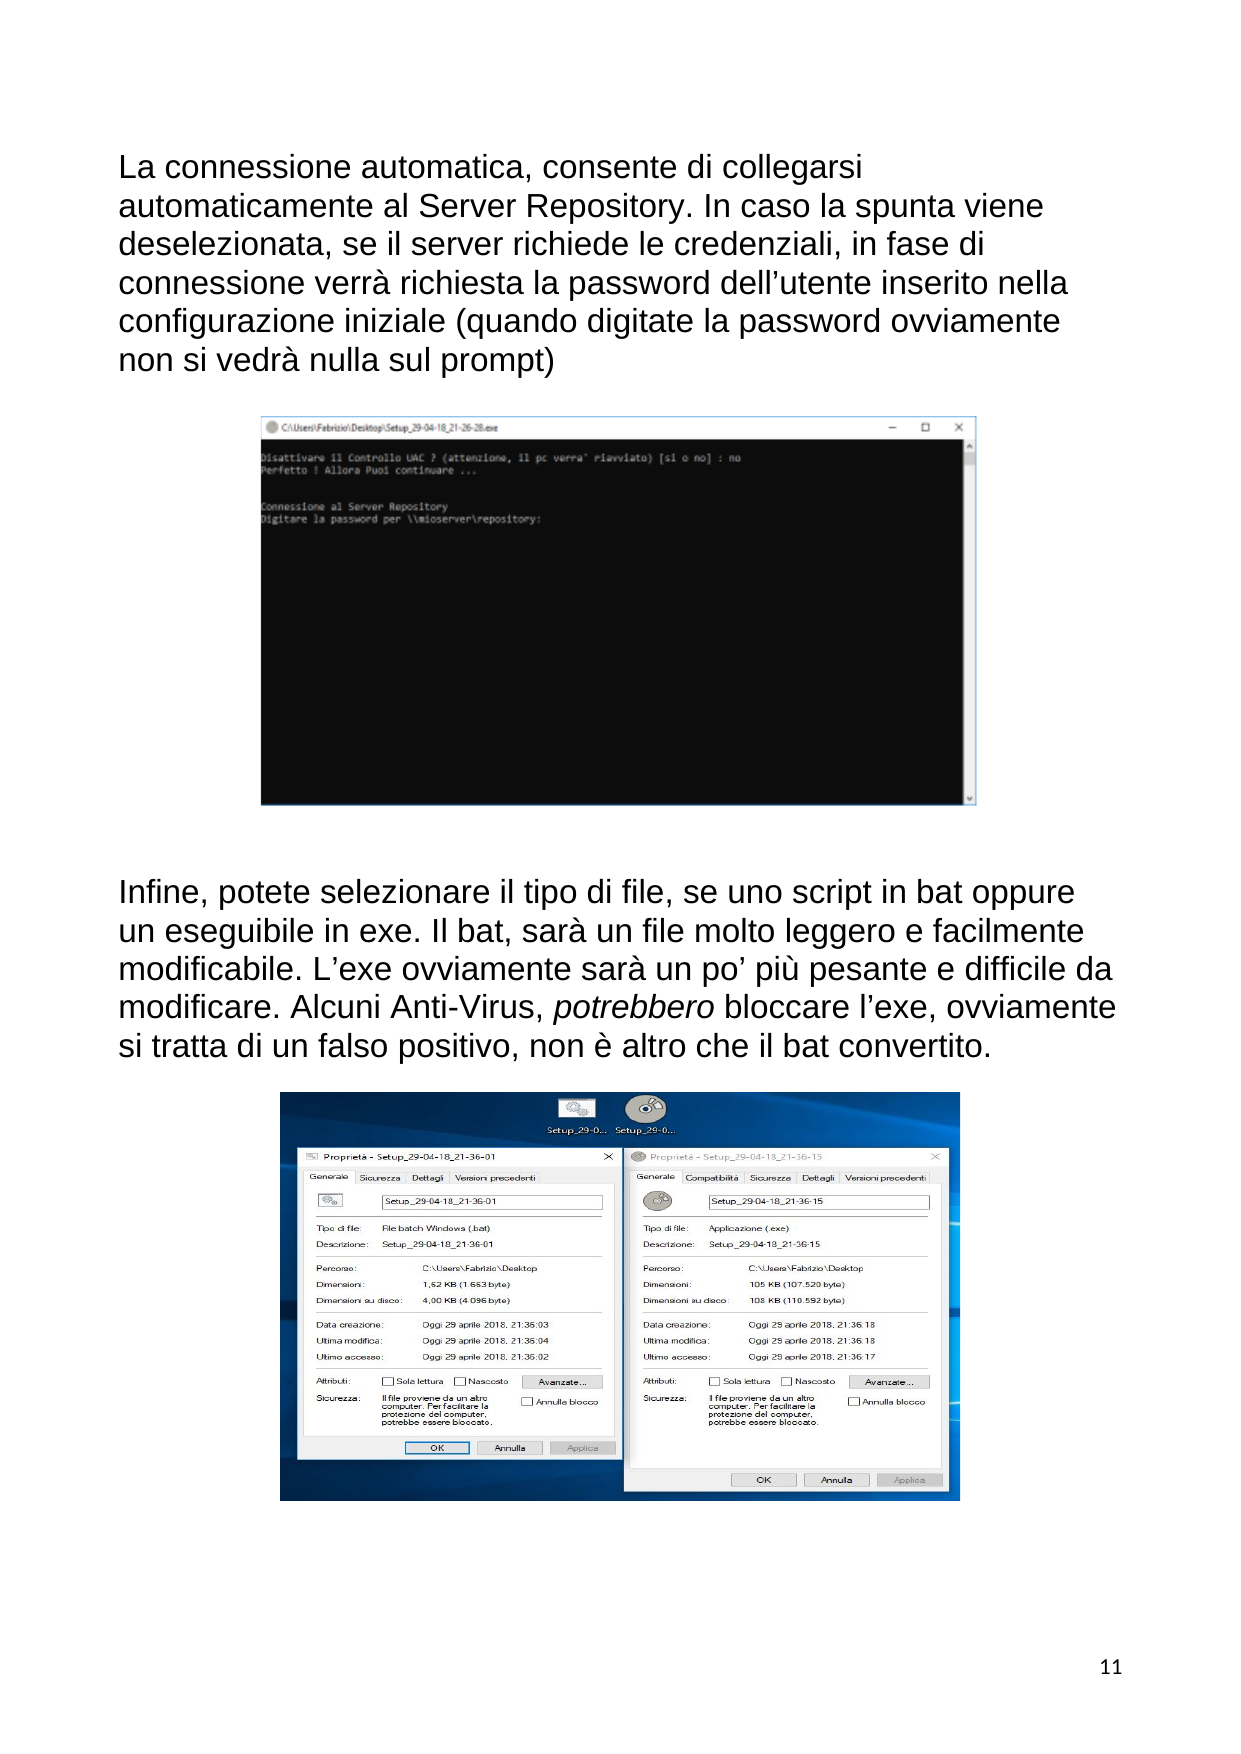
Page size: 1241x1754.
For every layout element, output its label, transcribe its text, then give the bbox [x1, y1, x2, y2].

text La connessione automatica, consente di collegarsi automaticamente al Server Repository. In caso la spunta viene deselezionata, se il server richiede le credenziali, in fase di connessione verrà richiesta la password dell’utente inserito nella configurazione iniziale (quando digitate la password ovviamente non si vedrà nulla sul prompt) [118, 148, 1122, 378]
picture [280, 1092, 961, 1501]
text Infine, potete selezionare il tipo di file, se uno script in bat oppure un eseguibile in exe. Il bat, sarà un file molto leggero e facilmente modificabile. L’exe ovviamente sarà un po’ più pesante e difficile da modificare. Alcuni Anti-Virus, potrebbero bloccare l’exe, ovviamente si tratta di un falso positivo, non è altro che il bat convertito. [118, 872, 1122, 1064]
